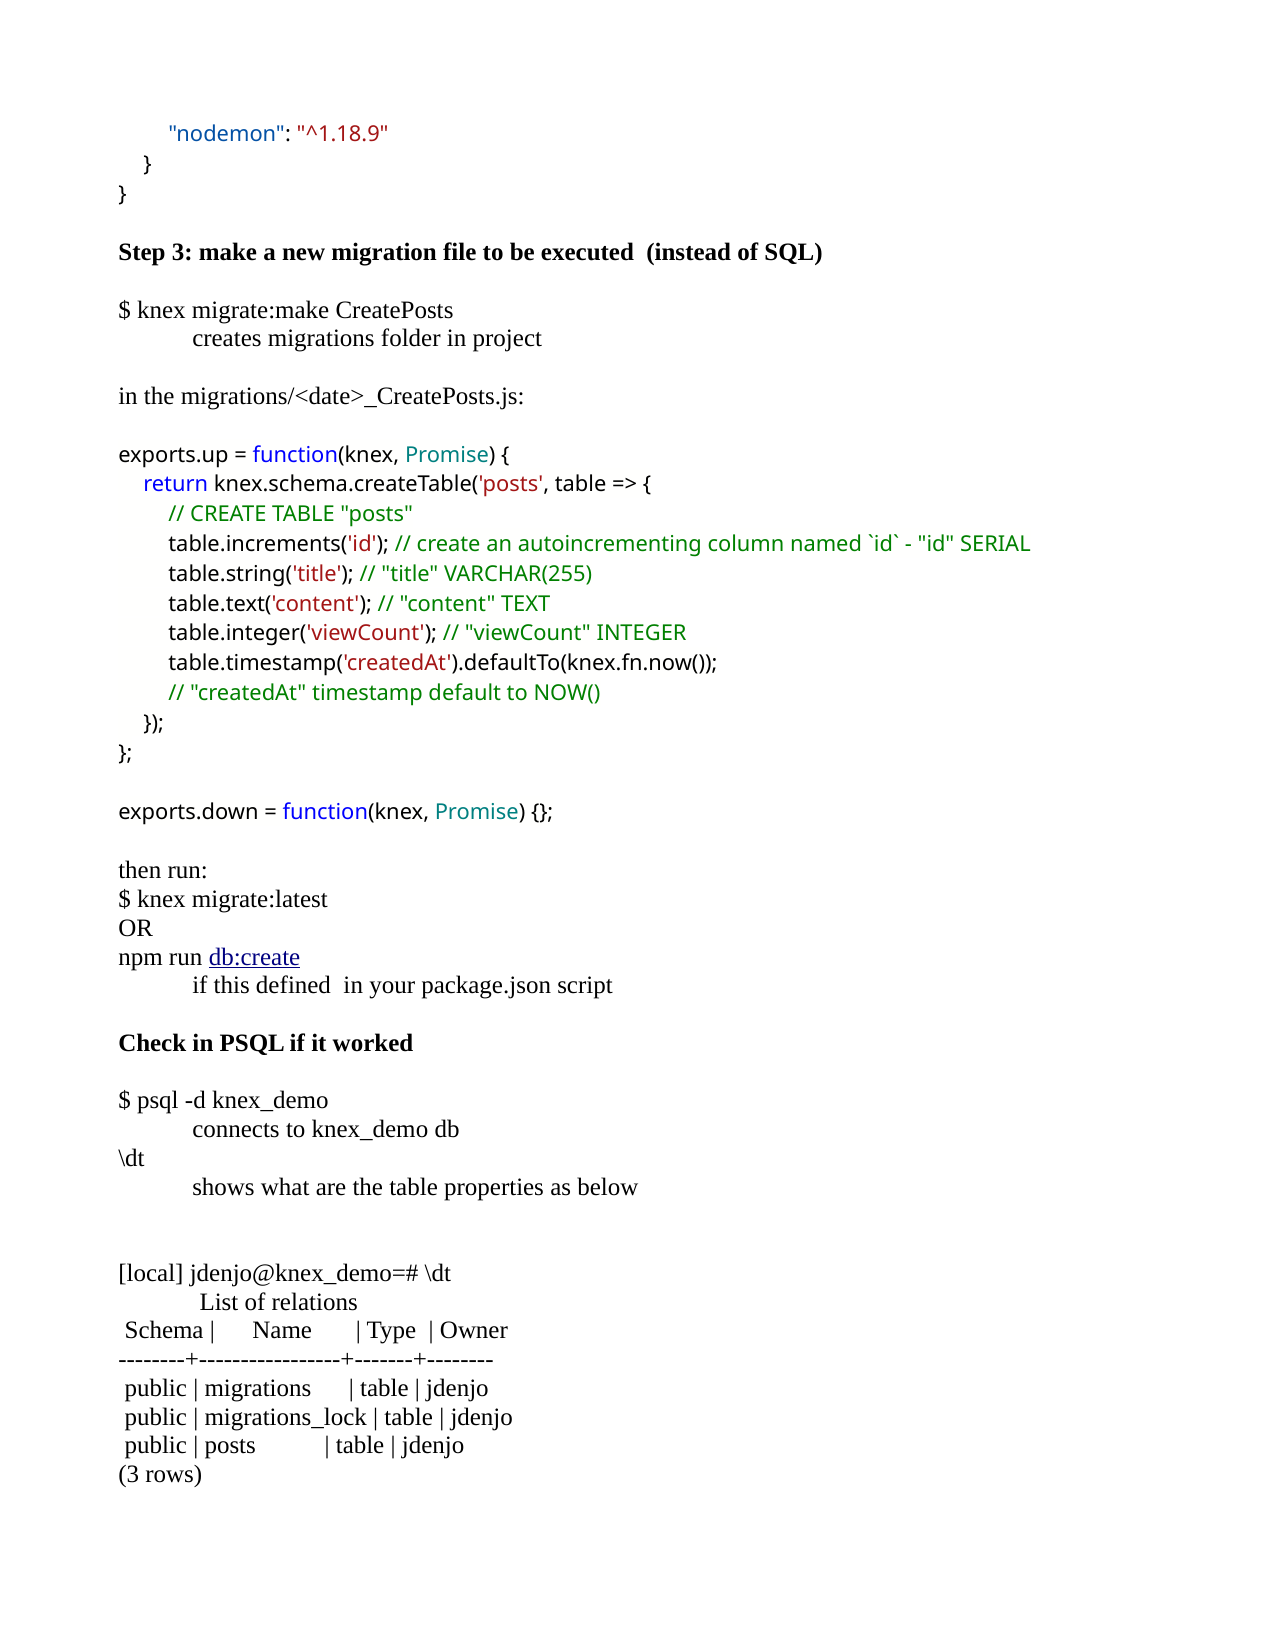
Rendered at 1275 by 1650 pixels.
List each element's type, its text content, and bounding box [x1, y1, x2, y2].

text then run: [118, 856, 1157, 884]
text shows what are the table properties as below [118, 1172, 1157, 1201]
text connects to knex_demo db [118, 1114, 1157, 1143]
text }; [118, 736, 1157, 766]
text "nodemon": "^1.18.9" [118, 118, 1157, 148]
text $ knex migrate:make CreatePosts [118, 295, 1157, 323]
text } [118, 178, 1157, 207]
text --------+-----------------+-------+-------- [118, 1344, 1157, 1373]
text [local] jdenjo@knex_demo=# \dt [118, 1258, 1157, 1287]
text // CREATE TABLE "posts" [118, 498, 1157, 528]
text creates migrations folder in project [118, 323, 1157, 352]
text exports.up = function(knex, Promise) { [118, 438, 1157, 468]
text \dt [118, 1143, 1157, 1172]
text $ psql -d knex_demo [118, 1086, 1157, 1114]
text Check in PSQL if it worked [118, 1028, 1157, 1057]
text table.increments('id'); // create an autoincrementing column named `id` - "id" SERIAL [118, 528, 1157, 558]
text OR [118, 913, 1157, 942]
text List of relations [118, 1287, 1157, 1316]
text // "createdAt" timestamp default to NOW() [118, 677, 1157, 707]
text (3 rows) [118, 1459, 1157, 1488]
text exports.down = function(knex, Promise) {}; [118, 796, 1157, 826]
text npm run db:create [118, 942, 1157, 971]
text Schema | Name | Type | Owner [118, 1316, 1157, 1344]
text public | posts | table | jdenjo [118, 1431, 1157, 1459]
text public | migrations | table | jdenjo [118, 1373, 1157, 1402]
text }); [118, 707, 1157, 736]
text table.integer('viewCount'); // "viewCount" INTEGER [118, 617, 1157, 647]
text table.timestamp('createdAt').defaultTo(knex.fn.now()); [118, 647, 1157, 677]
text public | migrations_lock | table | jdenjo [118, 1402, 1157, 1431]
text in the migrations/<date>_CreatePosts.js: [118, 381, 1157, 410]
text $ knex migrate:latest [118, 884, 1157, 913]
text Step 3: make a new migration file to be executed (instead of SQL) [118, 237, 1157, 266]
text table.string('title'); // "title" VARCHAR(255) [118, 558, 1157, 587]
text if this defined in your package.json script [118, 971, 1157, 999]
text return knex.schema.createTable('posts', table => { [118, 468, 1157, 498]
text table.text('content'); // "content" TEXT [118, 587, 1157, 617]
text } [118, 148, 1157, 178]
